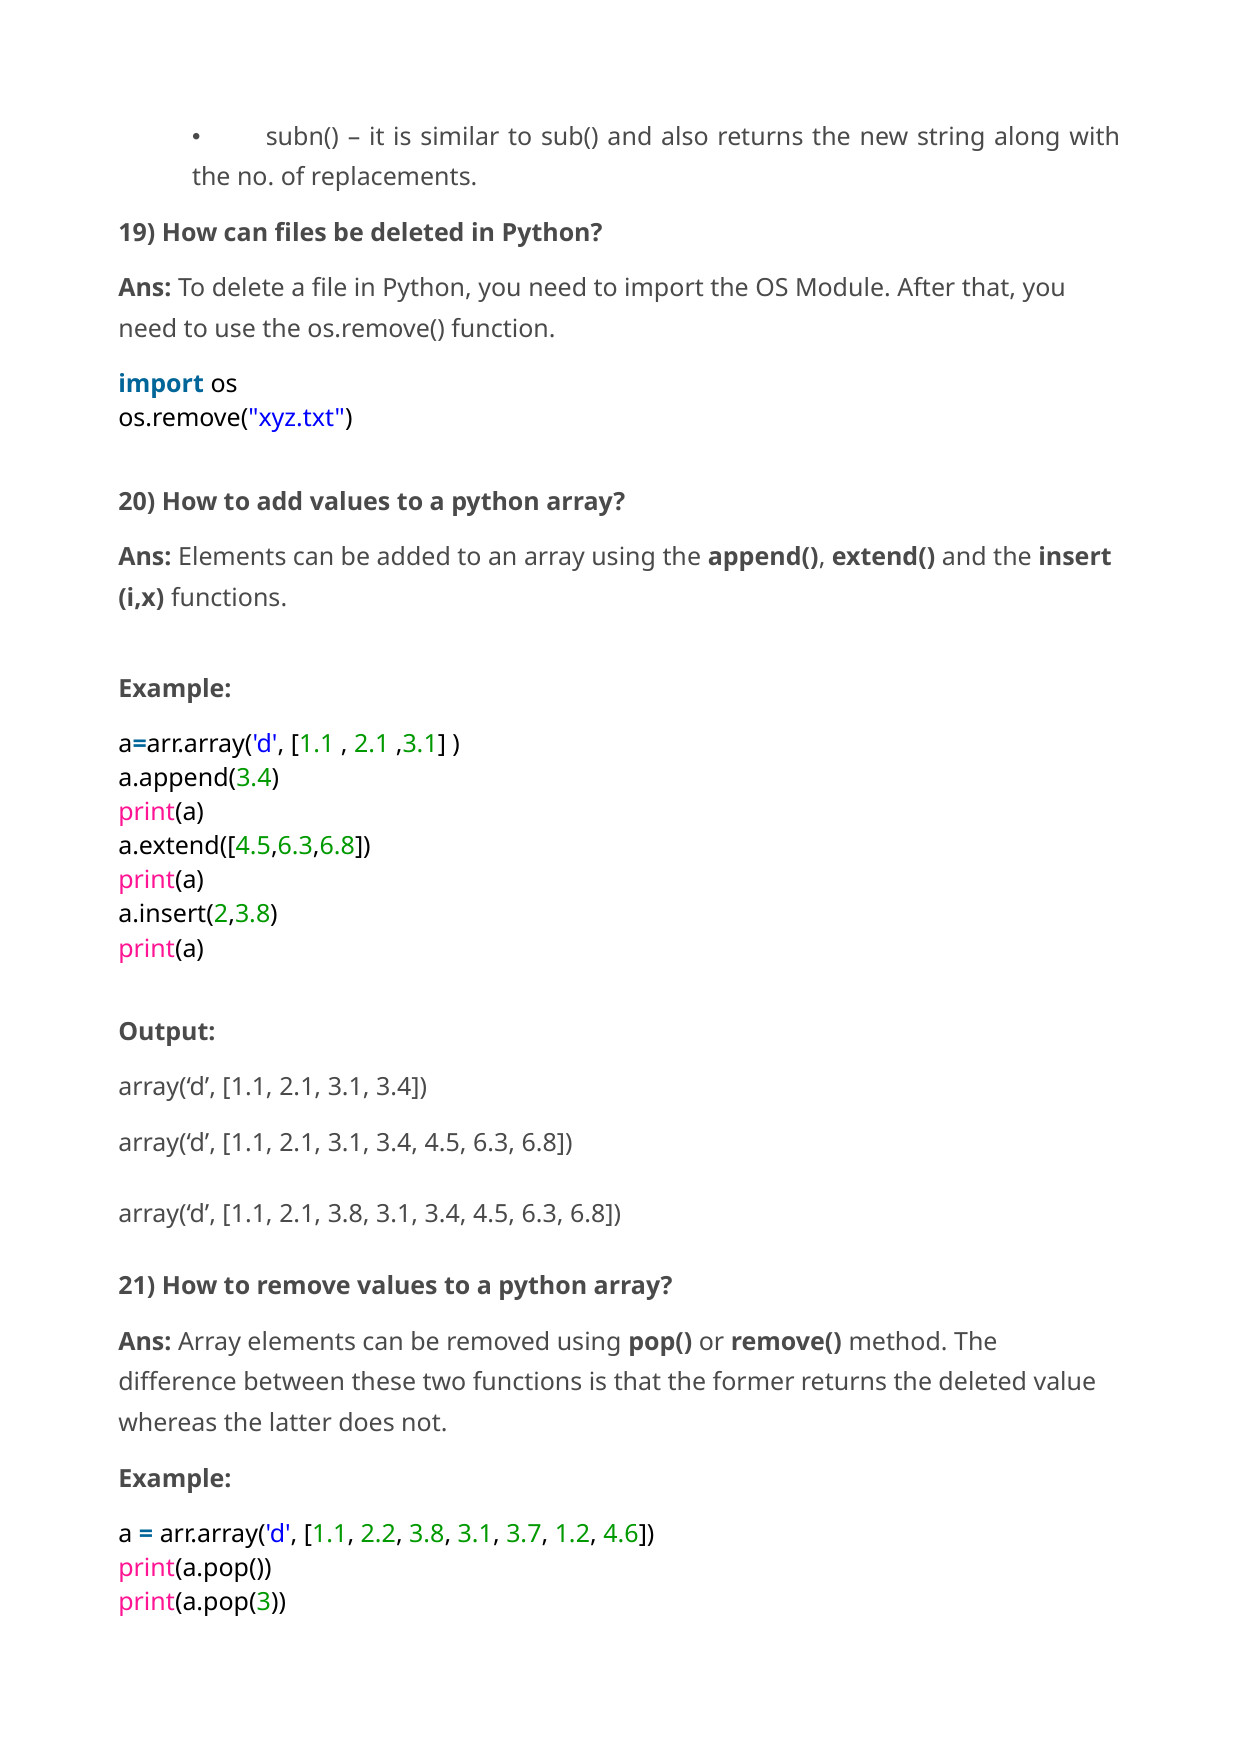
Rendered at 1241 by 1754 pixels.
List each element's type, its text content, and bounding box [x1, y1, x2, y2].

text import os [118, 366, 1122, 400]
text 20) How to add values to a python array? [118, 483, 1122, 517]
text print(a) [118, 794, 1122, 828]
text print(a.pop(3)) [118, 1584, 1122, 1618]
text Example: [118, 1460, 1122, 1494]
list subn() – it is similar to sub() and also returns the new string along with the no. of replacements. [192, 118, 1122, 193]
text print(a) [118, 930, 1122, 964]
text array(‘d’, [1.1, 2.1, 3.1, 3.4]) [118, 1069, 1122, 1103]
text Ans: To delete a file in Python, you need to import the OS Module. After that, you need to use the os.remove() function. [118, 270, 1122, 345]
text a = arr.array('d', [1.1, 2.2, 3.8, 3.1, 3.7, 1.2, 4.6]) [118, 1516, 1122, 1550]
text print(a.pop()) [118, 1550, 1122, 1584]
text 21) How to remove values to a python array? [118, 1268, 1122, 1302]
text Ans: Array elements can be removed using pop() or remove() method. The difference between these two functions is that the former returns the deleted value whereas the latter does not. [118, 1323, 1122, 1439]
text a.append(3.4) [118, 760, 1122, 794]
text Output: [118, 1013, 1122, 1047]
text os.remove("xyz.txt") [118, 400, 1122, 434]
text print(a) [118, 862, 1122, 896]
text a.insert(2,3.8) [118, 896, 1122, 930]
text array(‘d’, [1.1, 2.1, 3.8, 3.1, 3.4, 4.5, 6.3, 6.8]) [118, 1196, 1122, 1230]
text Example: [118, 635, 1122, 704]
text 19) How can files be deleted in Python? [118, 214, 1122, 248]
text Ans: Elements can be added to an array using the append(), extend() and the insert (i,x) functions. [118, 539, 1122, 613]
text array(‘d’, [1.1, 2.1, 3.1, 3.4, 4.5, 6.3, 6.8]) [118, 1124, 1122, 1158]
text a.extend([4.5,6.3,6.8]) [118, 828, 1122, 862]
text a=arr.array('d', [1.1 , 2.1 ,3.1] ) [118, 726, 1122, 760]
